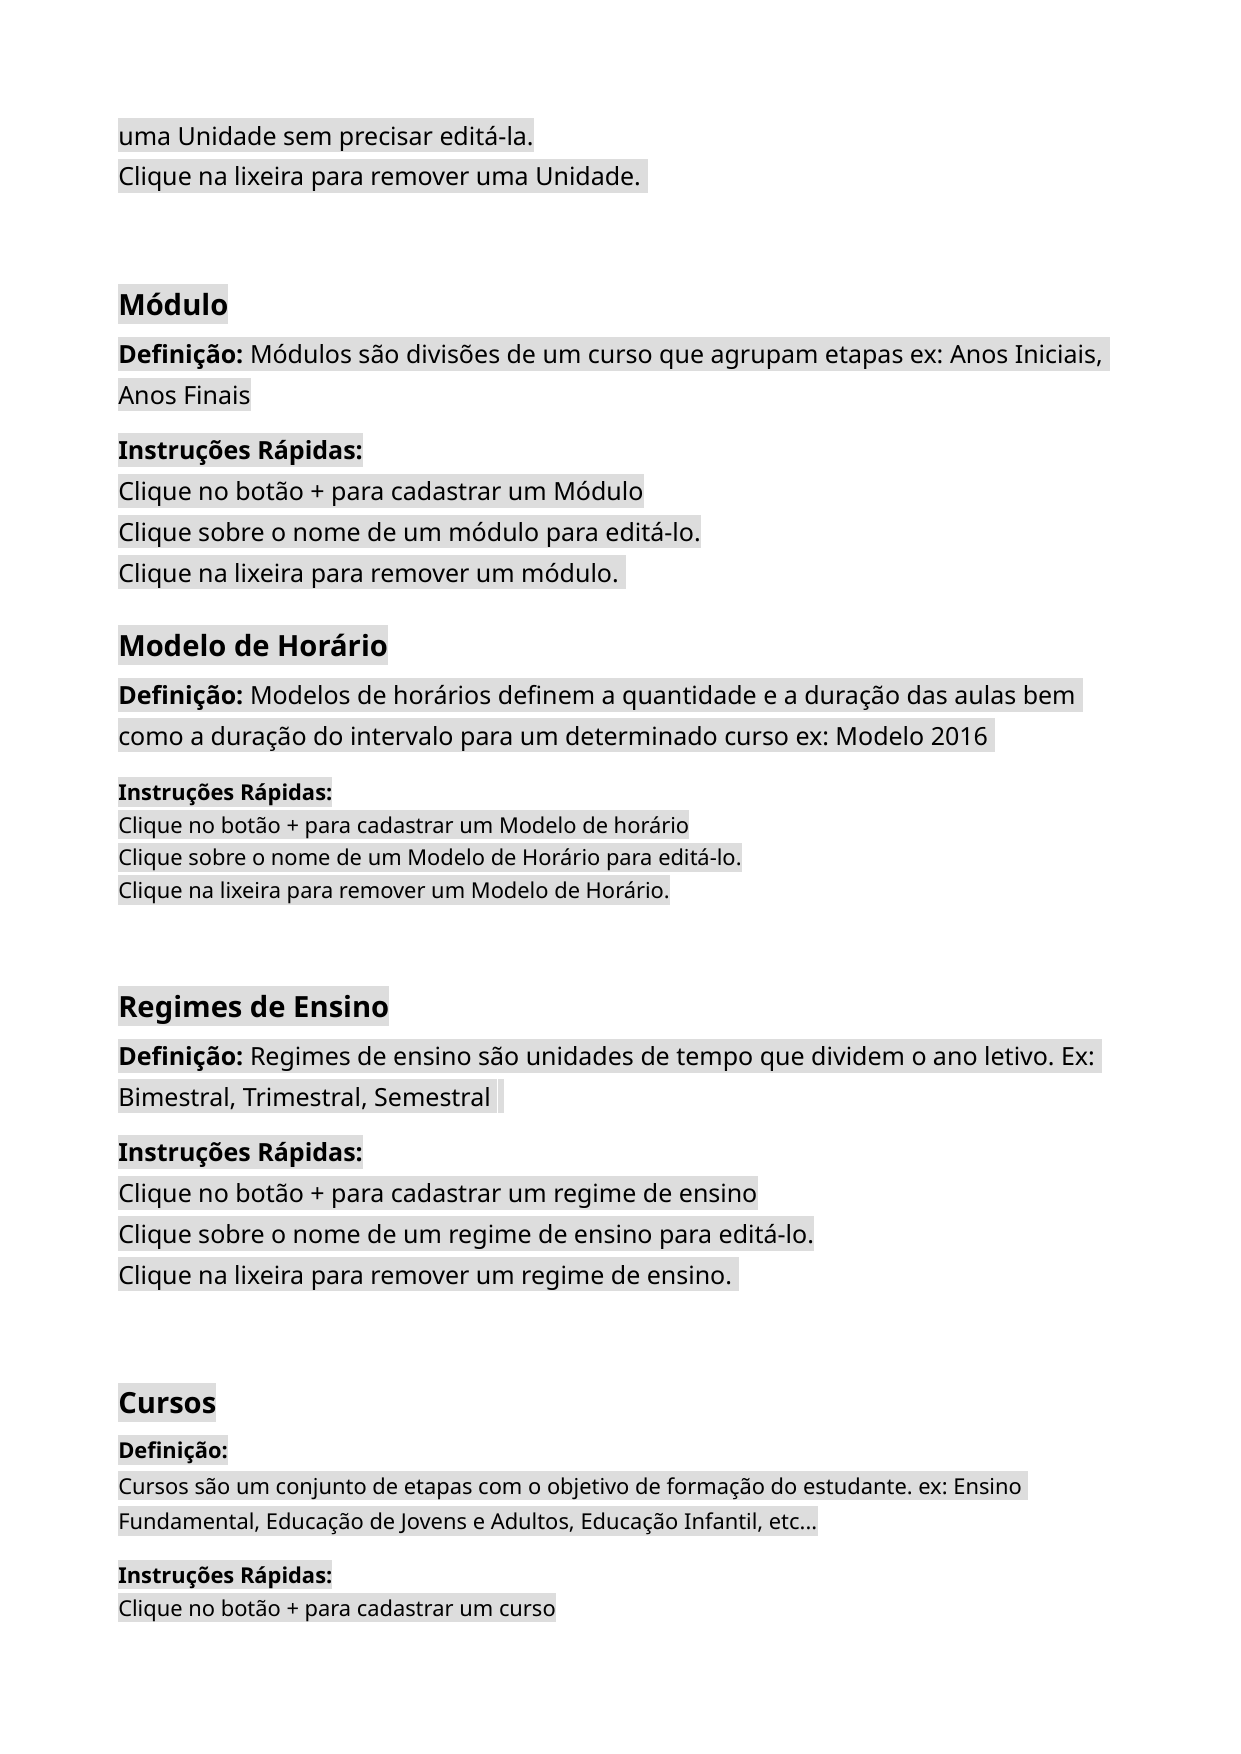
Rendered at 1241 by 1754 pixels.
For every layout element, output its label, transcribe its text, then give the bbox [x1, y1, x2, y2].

text Definição: Regimes de ensino são unidades de tempo que dividem o ano letivo. Ex: Bimestral, Trimestral, Semestral [118, 1038, 1122, 1113]
text Instruções Rápidas: Clique no botão + para cadastrar um Módulo Clique sobre o nome de um módulo para editá-lo. Clique na lixeira para remover um módulo. [118, 433, 1122, 589]
subtitle Modelo de Horário [118, 625, 1122, 665]
text Definição: Cursos são um conjunto de etapas com o objetivo de formação do estudante. ex: Ensino Fundamental, Educação de Jovens e Adultos, Educação Infantil, etc... [118, 1435, 1122, 1536]
text Definição: Módulos são divisões de um curso que agrupam etapas ex: Anos Iniciais, Anos Finais [118, 337, 1122, 411]
subtitle Cursos [118, 1383, 1122, 1422]
subtitle Regimes de Ensino [118, 986, 1122, 1026]
text Instruções Rápidas: Clique no botão + para cadastrar um regime de ensino Clique sobre o nome de um regime de ensino para editá-lo. Clique na lixeira para remover um regime de ensino. [118, 1135, 1122, 1291]
text Instruções Rápidas: Clique no botão + para cadastrar um curso [118, 1557, 1122, 1622]
text Instruções Rápidas: Clique no botão + para cadastrar um Modelo de horário Clique sobre o nome de um Modelo de Horário para editá-lo. Clique na lixeira para remover um Modelo de Horário. [118, 774, 1122, 905]
subtitle Módulo [118, 284, 1122, 324]
text uma Unidade sem precisar editá-la. Clique na lixeira para remover uma Unidade. [118, 118, 1122, 193]
text Definição: Modelos de horários definem a quantidade e a duração das aulas bem como a duração do intervalo para um determinado curso ex: Modelo 2016 [118, 677, 1122, 752]
